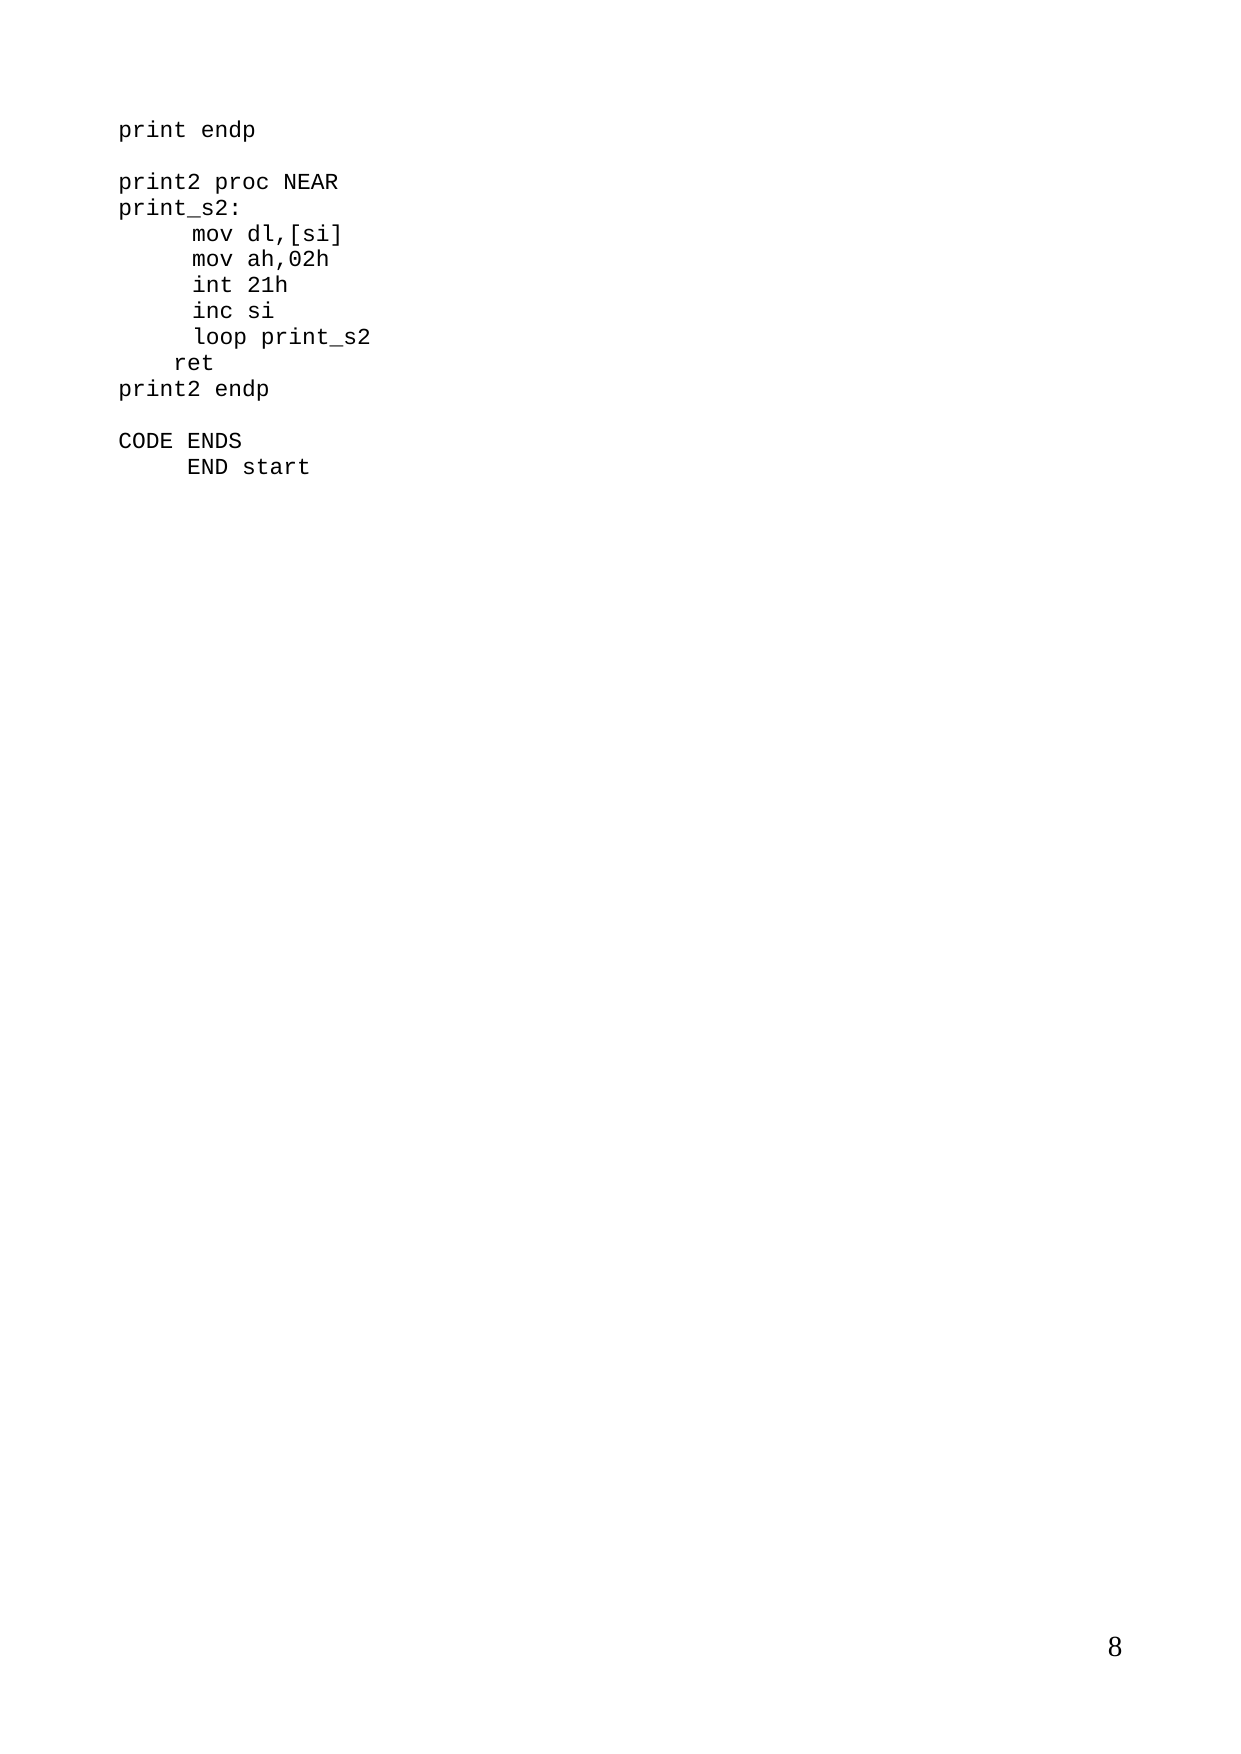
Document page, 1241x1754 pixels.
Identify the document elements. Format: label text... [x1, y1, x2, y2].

text int 21h [118, 274, 1122, 300]
text inc si [118, 300, 1122, 326]
text END start [118, 455, 1122, 481]
text mov ah,02h [118, 248, 1122, 274]
text loop print_s2 [118, 326, 1122, 352]
text ret [118, 352, 1122, 377]
text CODE ENDS [118, 429, 1122, 455]
text print endp [118, 118, 1122, 144]
text mov dl,[si] [118, 222, 1122, 248]
text print_s2: [118, 196, 1122, 222]
text print2 endp [118, 377, 1122, 403]
text print2 proc NEAR [118, 170, 1122, 196]
